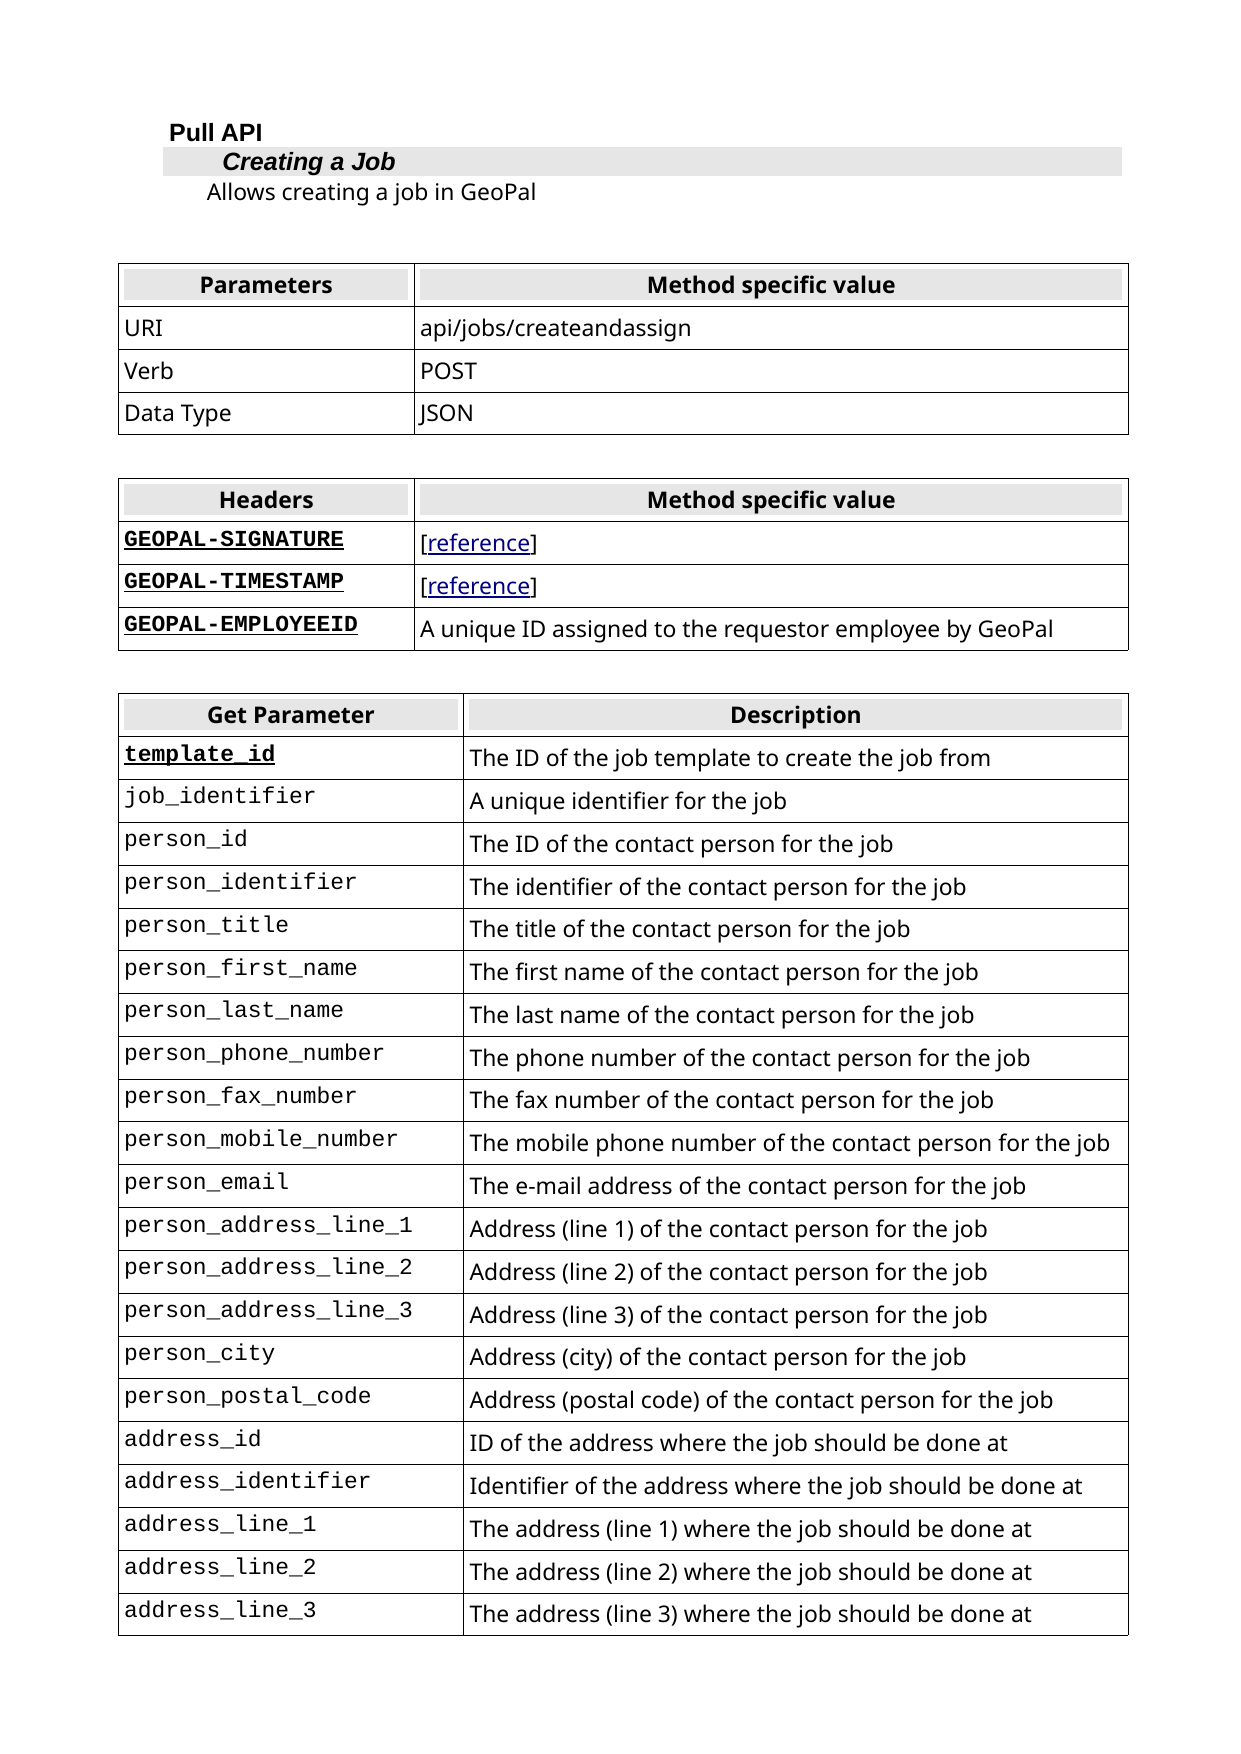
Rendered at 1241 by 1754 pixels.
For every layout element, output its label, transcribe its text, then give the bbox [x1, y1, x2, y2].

table_cell A unique ID assigned to the requestor employee by GeoPal [415, 608, 1128, 649]
table_cell GEOPAL-SIGNATURE [119, 522, 414, 564]
table_cell person_city [119, 1337, 463, 1378]
table_cell The e-mail address of the contact person for the job [464, 1165, 1128, 1207]
table_cell template_id [119, 737, 463, 779]
table_cell The address (line 2) where the job should be done at [464, 1551, 1128, 1592]
table_cell The first name of the contact person for the job [464, 951, 1128, 993]
table_cell person_last_name [119, 994, 463, 1036]
table_cell address_line_3 [119, 1594, 463, 1635]
table_cell The last name of the contact person for the job [464, 994, 1128, 1036]
table_cell person_address_line_3 [119, 1294, 463, 1336]
table_cell The address (line 3) where the job should be done at [464, 1594, 1128, 1635]
table_cell Address (city) of the contact person for the job [464, 1337, 1128, 1378]
table_cell job_identifier [119, 780, 463, 822]
text Allows creating a job in GeoPal [118, 176, 1122, 207]
table_cell person_postal_code [119, 1379, 463, 1421]
subtitle Pull API [169, 118, 1122, 147]
table_cell Address (line 1) of the contact person for the job [464, 1208, 1128, 1250]
table_cell The title of the contact person for the job [464, 909, 1128, 950]
table_header Description [464, 694, 1128, 736]
table_cell person_address_line_1 [119, 1208, 463, 1250]
table_cell JSON [415, 393, 1128, 434]
table_cell Address (line 2) of the contact person for the job [464, 1251, 1128, 1293]
table_cell Address (line 3) of the contact person for the job [464, 1294, 1128, 1336]
table_header Method specific value [415, 479, 1128, 521]
table_cell person_first_name [119, 951, 463, 993]
table_cell person_title [119, 909, 463, 950]
table_header Parameters [119, 264, 414, 306]
table_header Get Parameter [119, 694, 463, 736]
table_cell The identifier of the contact person for the job [464, 866, 1128, 907]
table_cell person_identifier [119, 866, 463, 907]
table_cell The fax number of the contact person for the job [464, 1080, 1128, 1121]
table_cell GEOPAL-EMPLOYEEID [119, 608, 414, 649]
table_cell api/jobs/createandassign [415, 307, 1128, 349]
table_cell A unique identifier for the job [464, 780, 1128, 822]
table_header Headers [119, 479, 414, 521]
table_cell address_identifier [119, 1465, 463, 1507]
table_cell [reference] [415, 522, 1128, 564]
table_cell The ID of the job template to create the job from [464, 737, 1128, 779]
subtitle Creating a Job [163, 147, 1122, 176]
table_cell Data Type [119, 393, 414, 434]
table_cell The address (line 1) where the job should be done at [464, 1508, 1128, 1549]
table_cell person_mobile_number [119, 1122, 463, 1164]
table_cell person_id [119, 823, 463, 864]
table_cell person_fax_number [119, 1080, 463, 1121]
table_cell [reference] [415, 565, 1128, 607]
table_header Method specific value [415, 264, 1128, 306]
table_cell The mobile phone number of the contact person for the job [464, 1122, 1128, 1164]
table_cell person_address_line_2 [119, 1251, 463, 1293]
table_cell Address (postal code) of the contact person for the job [464, 1379, 1128, 1421]
table_cell The phone number of the contact person for the job [464, 1037, 1128, 1079]
table_cell URI [119, 307, 414, 349]
table_cell address_id [119, 1422, 463, 1464]
table_cell GEOPAL-TIMESTAMP [119, 565, 414, 607]
table_cell person_phone_number [119, 1037, 463, 1079]
table_cell person_email [119, 1165, 463, 1207]
table_cell POST [415, 350, 1128, 392]
table_cell ID of the address where the job should be done at [464, 1422, 1128, 1464]
table_cell The ID of the contact person for the job [464, 823, 1128, 864]
table_cell address_line_2 [119, 1551, 463, 1592]
table_cell Verb [119, 350, 414, 392]
table_cell Identifier of the address where the job should be done at [464, 1465, 1128, 1507]
table_cell address_line_1 [119, 1508, 463, 1549]
